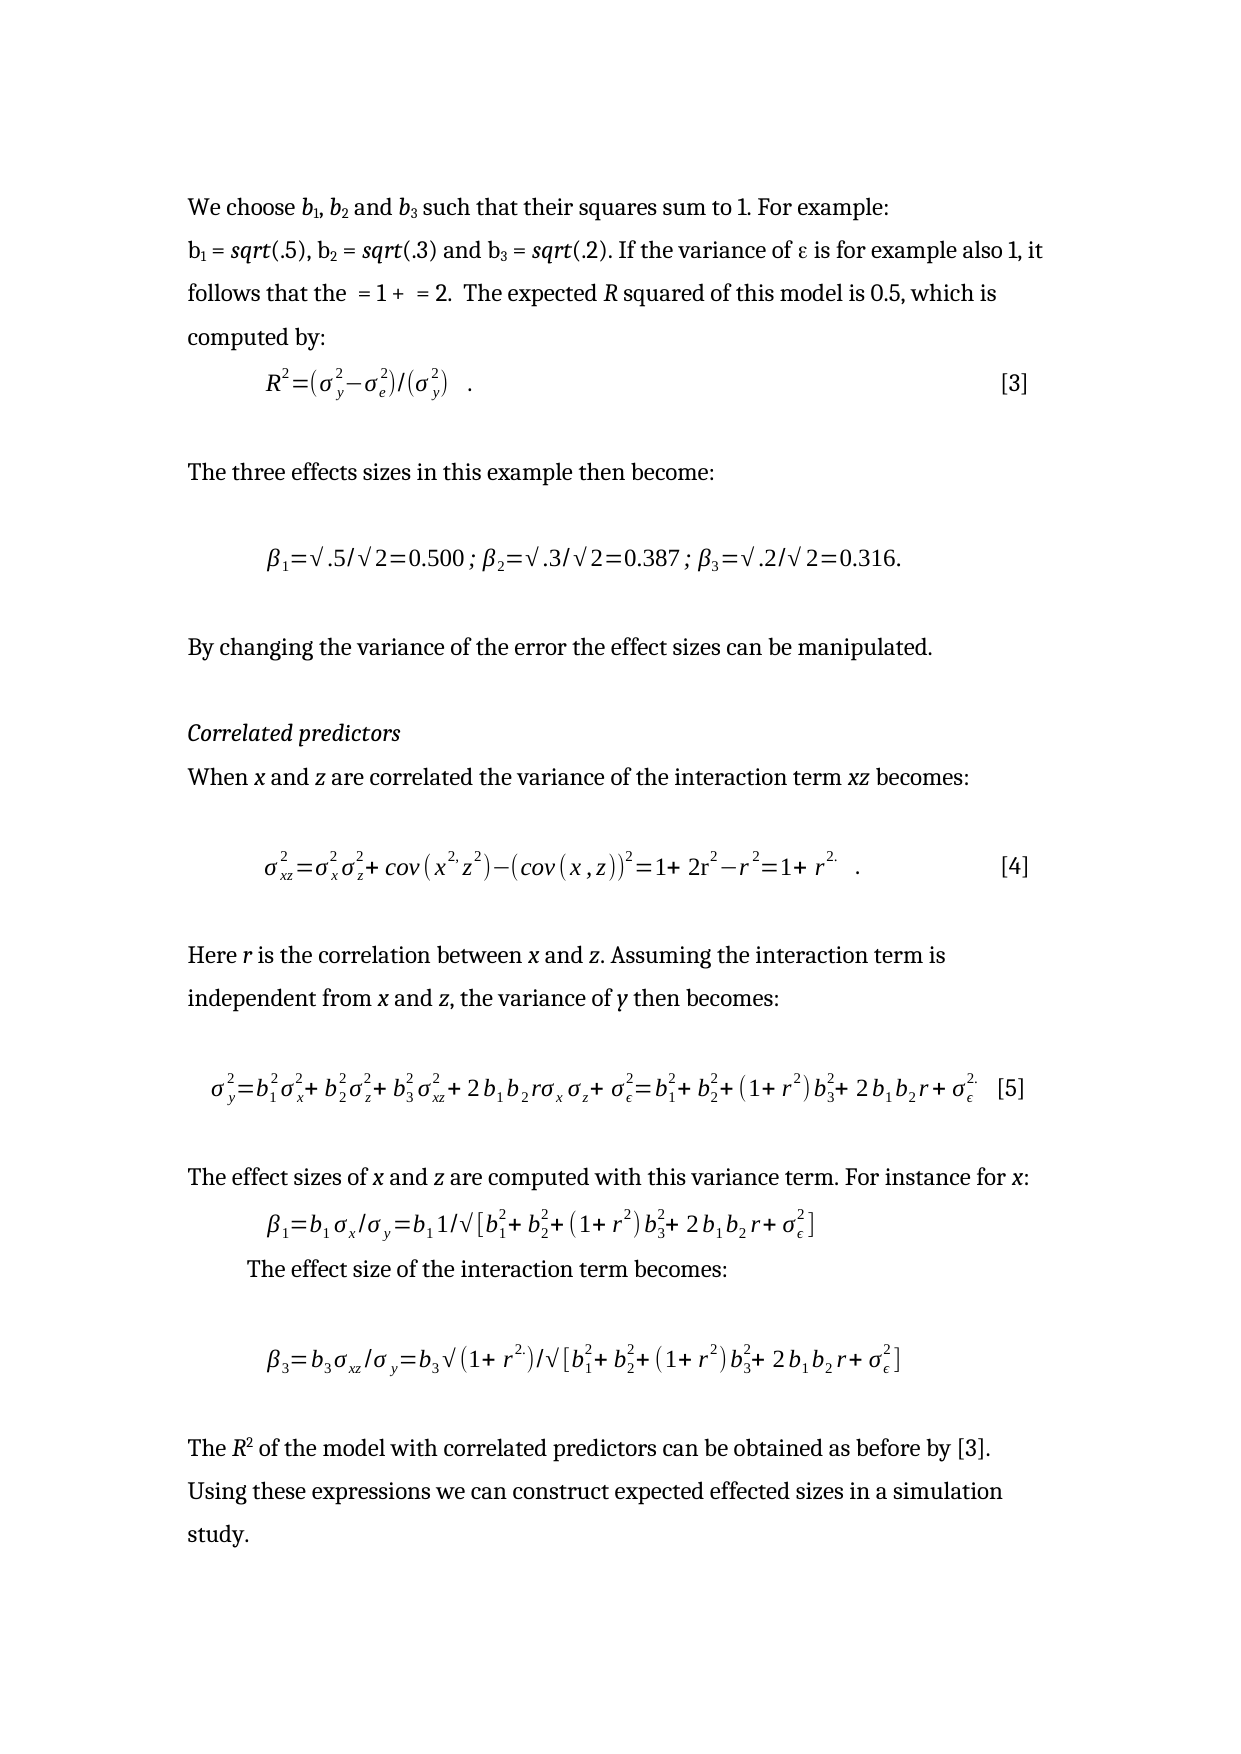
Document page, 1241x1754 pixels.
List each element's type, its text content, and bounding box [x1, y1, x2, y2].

text When x and z are correlated the variance of the interaction term xz becomes: [187, 762, 1053, 791]
text The effect size of the interaction term becomes: [247, 1255, 1053, 1284]
text The R2 of the model with correlated predictors can be obtained as before by [3]. [187, 1434, 1053, 1463]
text b1 = sqrt(.5), b2 = sqrt(.3) and b3 = sqrt(.2). If the variance of ε is for example also 1, it follows that the = 1 + = 2. The expected R squared of this model is 0.5, which is computed by: [187, 236, 1053, 351]
text . [4] [247, 849, 1053, 884]
text The three effects sizes in this example then become: [187, 458, 1053, 487]
text The effect sizes of x and z are computed with this variance term. For instance for x: [187, 1163, 1053, 1192]
text Using these expressions we can construct expected effected sizes in a simulation study. [187, 1477, 1053, 1549]
text We choose b1, b2 and b3 such that their squares sum to 1. For example: [187, 193, 1053, 222]
text Here r is the correlation between x and z. Assuming the interaction term is independent from x and z, the variance of y then becomes: [187, 941, 1053, 1013]
text [5] [193, 1071, 1053, 1105]
text Correlated predictors [187, 719, 1053, 748]
text By changing the variance of the error the effect sizes can be manipulated. [187, 633, 1053, 662]
text . [3] [247, 366, 1053, 401]
